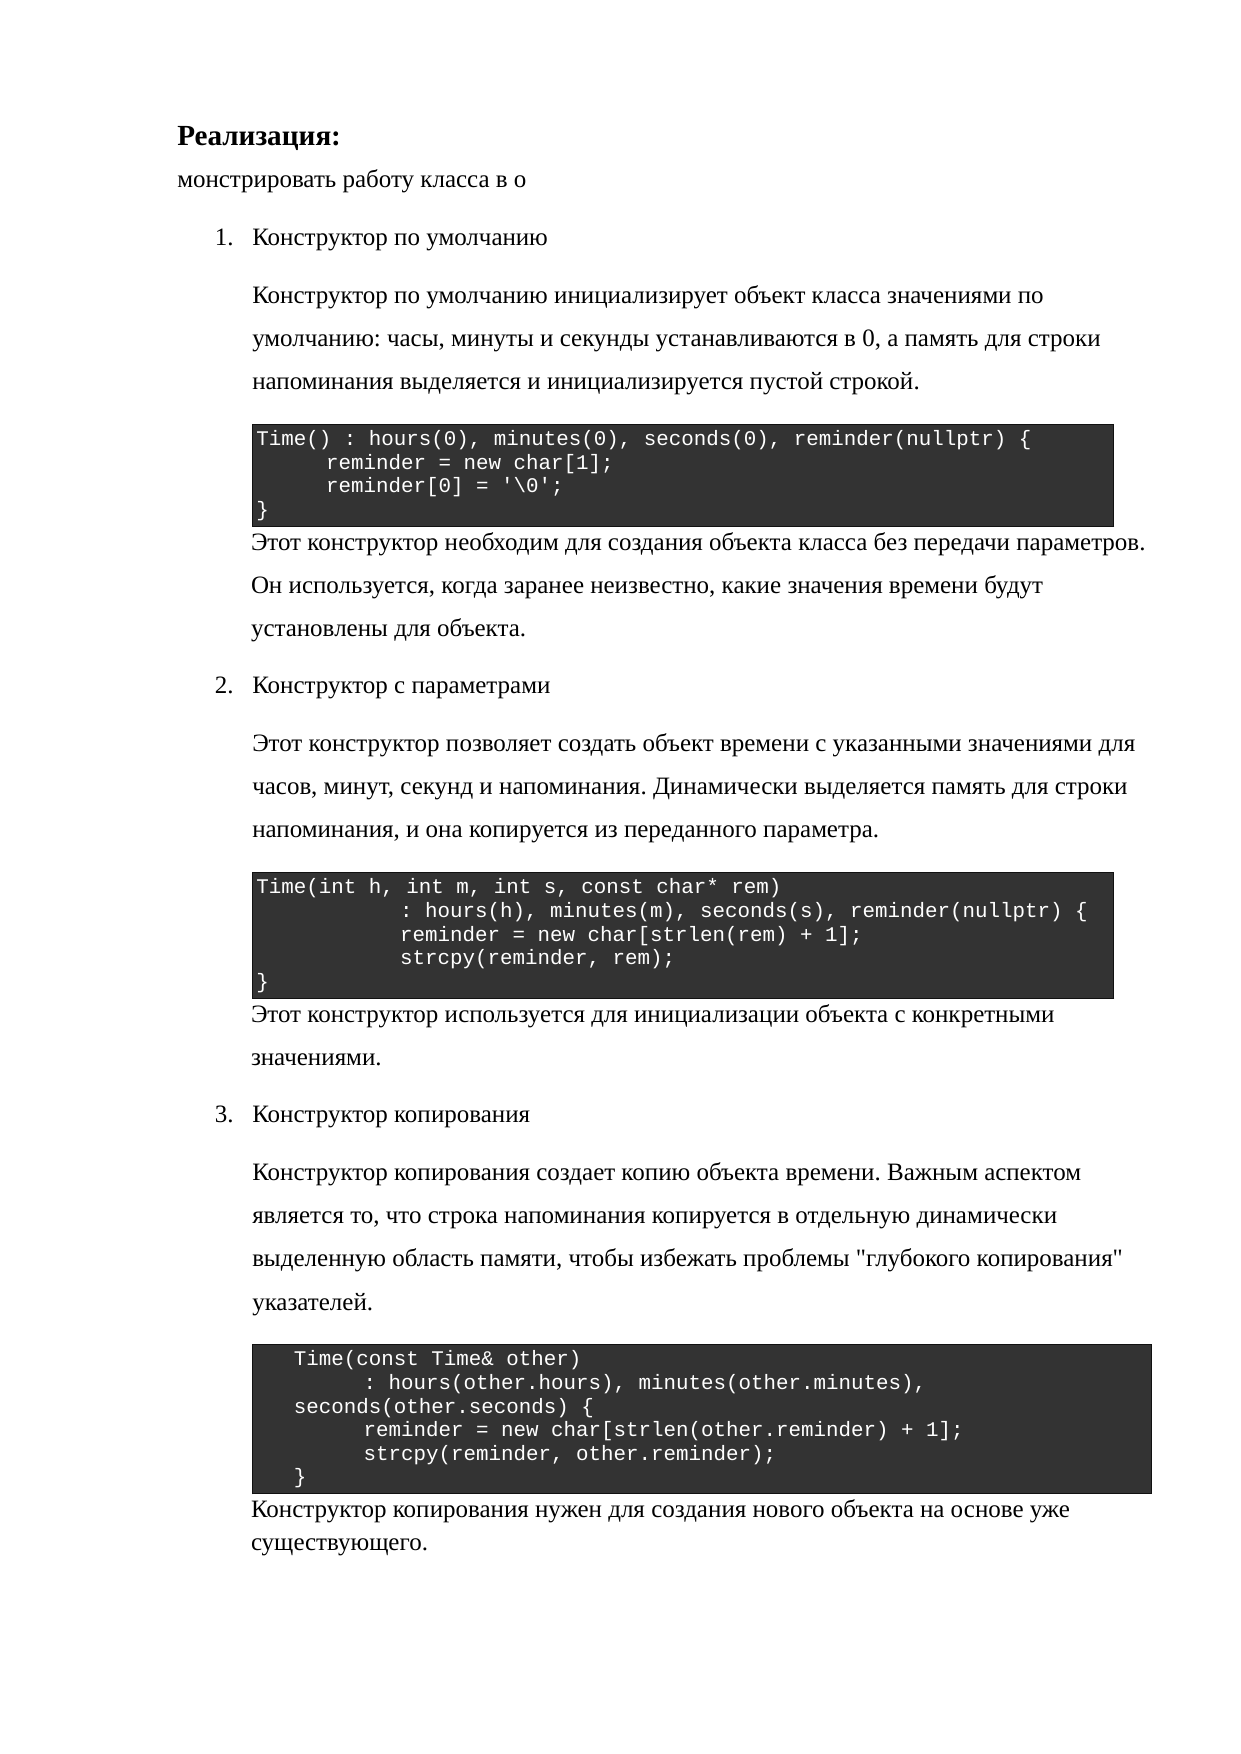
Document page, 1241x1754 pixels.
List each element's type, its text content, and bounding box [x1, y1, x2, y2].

text strcpy(reminder, rem); [253, 943, 1113, 967]
list Конструктор копирования создает копию объекта времени. Важным аспектом является то, что строка напоминания копируется в отдельную динамически выделенную область памяти, чтобы избежать проблемы "глубокого копирования" указателей. [214, 1157, 1152, 1315]
text } [253, 967, 1113, 998]
list strcpy(reminder, other.reminder); [253, 1439, 1151, 1462]
text Этот конструктор используется для инициализации объекта с конкретными значениями. [177, 999, 1152, 1071]
text Этот конструктор необходим для создания объекта класса без передачи параметров. Он используется, когда заранее неизвестно, какие значения времени будут установлены для объекта. [177, 527, 1152, 642]
text : hours(h), minutes(m), seconds(s), reminder(nullptr) { [253, 896, 1113, 919]
list : hours(other.hours), minutes(other.minutes), seconds(other.seconds) { [253, 1368, 1151, 1415]
list Конструктор копирования [214, 1099, 1152, 1128]
text Time(int h, int m, int s, const char* rem) [253, 873, 1113, 896]
text Time() : hours(0), minutes(0), seconds(0), reminder(nullptr) { [253, 425, 1113, 448]
text reminder = new char[strlen(rem) + 1]; [253, 919, 1113, 943]
list Конструктор по умолчанию [214, 222, 1152, 251]
list } [253, 1462, 1151, 1493]
text монстрировать работу класса в о [177, 164, 1152, 193]
list Этот конструктор позволяет создать объект времени с указанными значениями для часов, минут, секунд и напоминания. Динамически выделяется память для строки напоминания, и она копируется из переданного параметра. [214, 728, 1152, 843]
text reminder = new char[1]; [253, 448, 1113, 471]
list reminder = new char[strlen(other.reminder) + 1]; [253, 1415, 1151, 1439]
text Конструктор копирования нужен для создания нового объекта на основе уже существующего. [177, 1494, 1152, 1556]
list Time(const Time& other) [253, 1345, 1151, 1368]
text } [253, 495, 1113, 526]
list Конструктор по умолчанию инициализирует объект класса значениями по умолчанию: часы, минуты и секунды устанавливаются в 0, а память для строки напоминания выделяется и инициализируется пустой строкой. [214, 280, 1152, 395]
list Конструктор с параметрами [214, 671, 1152, 699]
subtitle Реализация: [177, 118, 1152, 152]
text reminder[0] = '\0'; [253, 471, 1113, 495]
